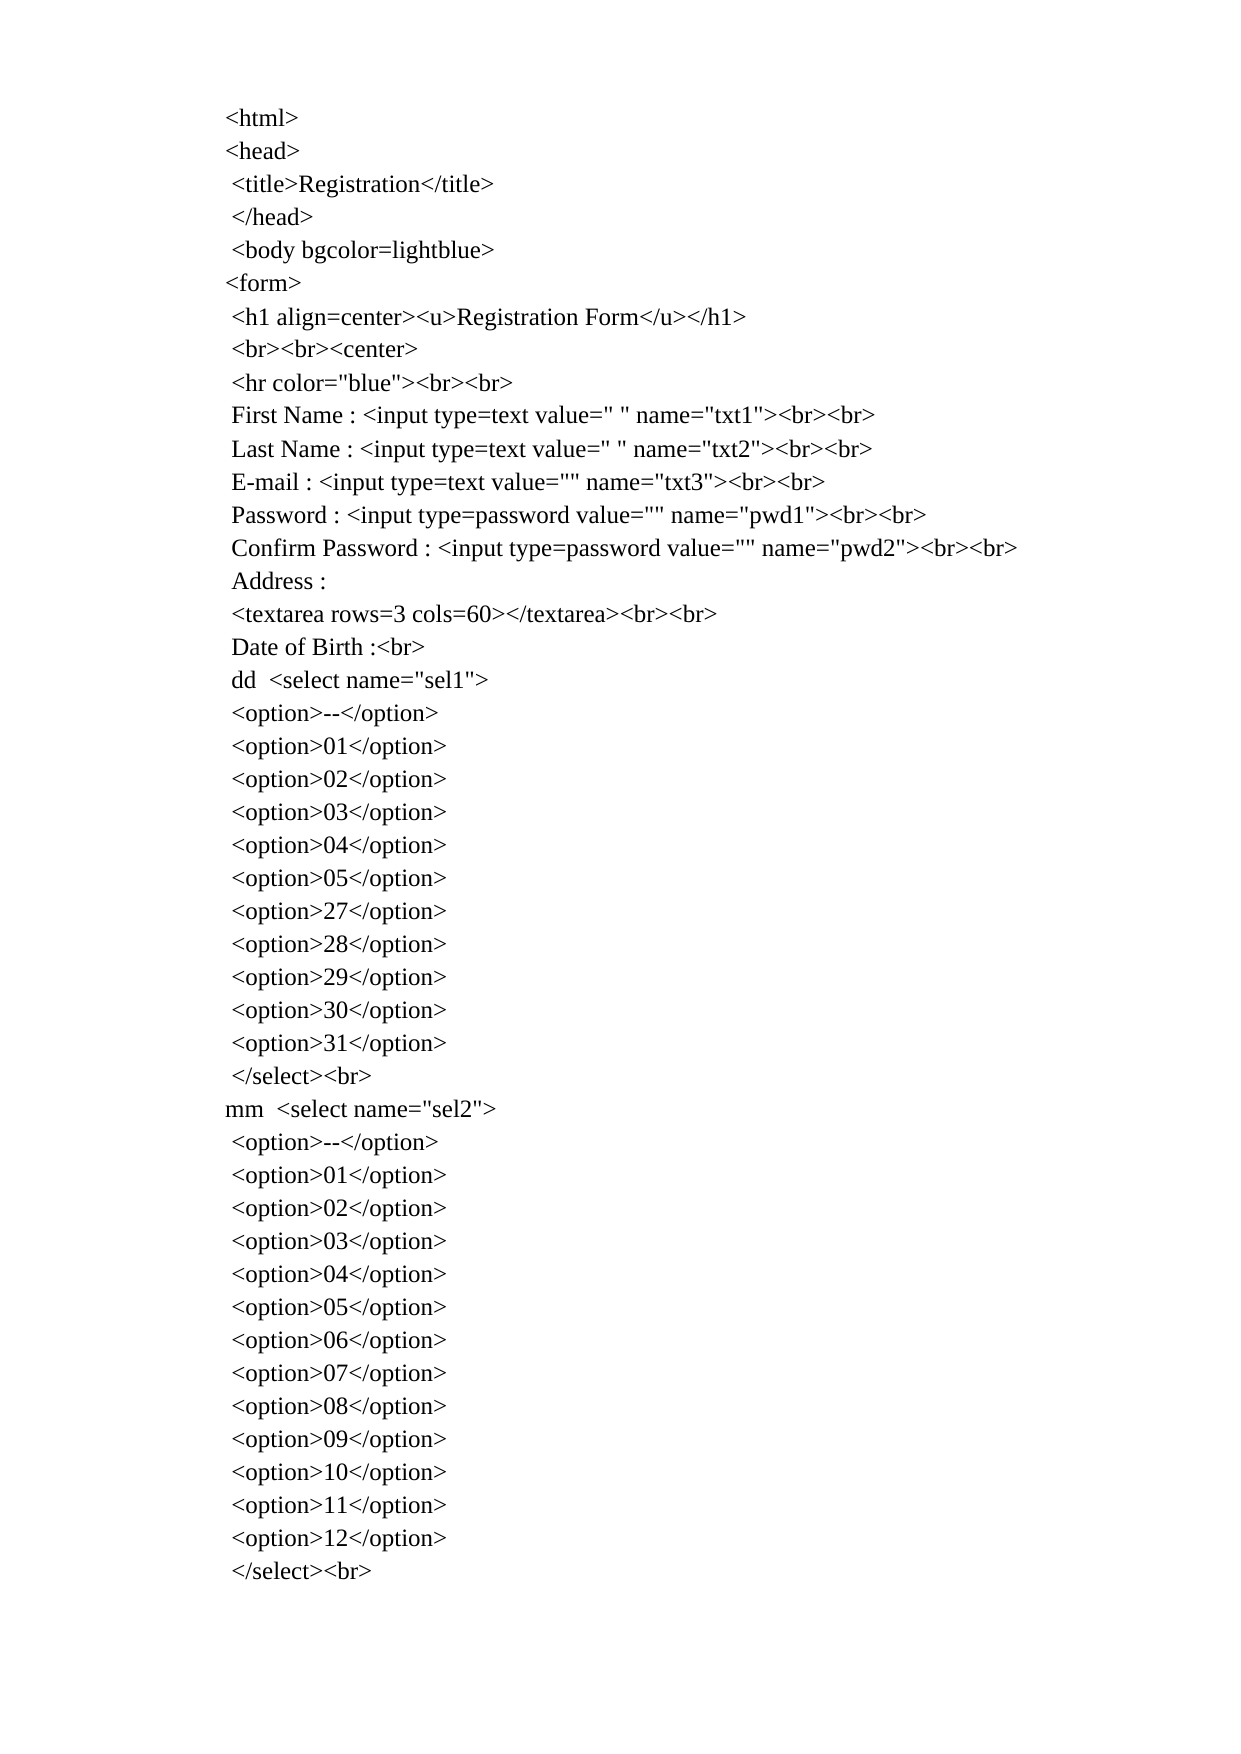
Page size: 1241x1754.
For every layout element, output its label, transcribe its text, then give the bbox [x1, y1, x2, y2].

list Password : <input type=password value="" name="pwd1"><br><br> [225, 500, 1048, 528]
list Date of Birth :<br> [225, 632, 1048, 661]
list <option>--</option> [225, 698, 1048, 727]
list <option>02</option> [225, 1193, 1048, 1222]
list <option>29</option> [225, 962, 1048, 991]
list <option>--</option> [225, 1127, 1048, 1156]
list <option>03</option> [225, 797, 1048, 826]
list <h1 align=center><u>Registration Form</u></h1> [225, 302, 1048, 330]
list </select><br> [225, 1061, 1048, 1090]
list <head> [225, 136, 1048, 165]
list <option>03</option> [225, 1226, 1048, 1255]
list <form> [225, 268, 1048, 297]
list <option>01</option> [225, 1160, 1048, 1189]
list <hr color="blue"><br><br> [225, 368, 1048, 396]
list <option>02</option> [225, 764, 1048, 793]
list <html> [225, 103, 1048, 132]
list <option>05</option> [225, 1292, 1048, 1321]
list <option>01</option> [225, 731, 1048, 759]
list <option>30</option> [225, 995, 1048, 1024]
list <title>Registration</title> [225, 169, 1048, 198]
list Last Name : <input type=text value=" " name="txt2"><br><br> [225, 434, 1048, 462]
list dd <select name="sel1"> [225, 665, 1048, 693]
list </head> [225, 202, 1048, 231]
list <option>06</option> [225, 1325, 1048, 1354]
list <textarea rows=3 cols=60></textarea><br><br> [225, 599, 1048, 627]
list <option>04</option> [225, 830, 1048, 859]
list Address : [225, 566, 1048, 594]
list <body bgcolor=lightblue> [225, 236, 1048, 264]
list <br><br><center> [225, 334, 1048, 363]
list <option>08</option> [225, 1391, 1048, 1420]
list <option>10</option> [225, 1457, 1048, 1486]
list <option>12</option> [225, 1523, 1048, 1552]
list E-mail : <input type=text value="" name="txt3"><br><br> [225, 467, 1048, 495]
list </select><br> [225, 1556, 1048, 1585]
list <option>31</option> [225, 1028, 1048, 1057]
list <option>27</option> [225, 896, 1048, 925]
list <option>09</option> [225, 1424, 1048, 1453]
list <option>11</option> [225, 1490, 1048, 1519]
list Confirm Password : <input type=password value="" name="pwd2"><br><br> [225, 533, 1048, 561]
list <option>05</option> [225, 863, 1048, 892]
list mm <select name="sel2"> [225, 1094, 1048, 1123]
list First Name : <input type=text value=" " name="txt1"><br><br> [225, 401, 1048, 429]
list <option>07</option> [225, 1358, 1048, 1387]
list <option>04</option> [225, 1259, 1048, 1288]
list <option>28</option> [225, 929, 1048, 958]
